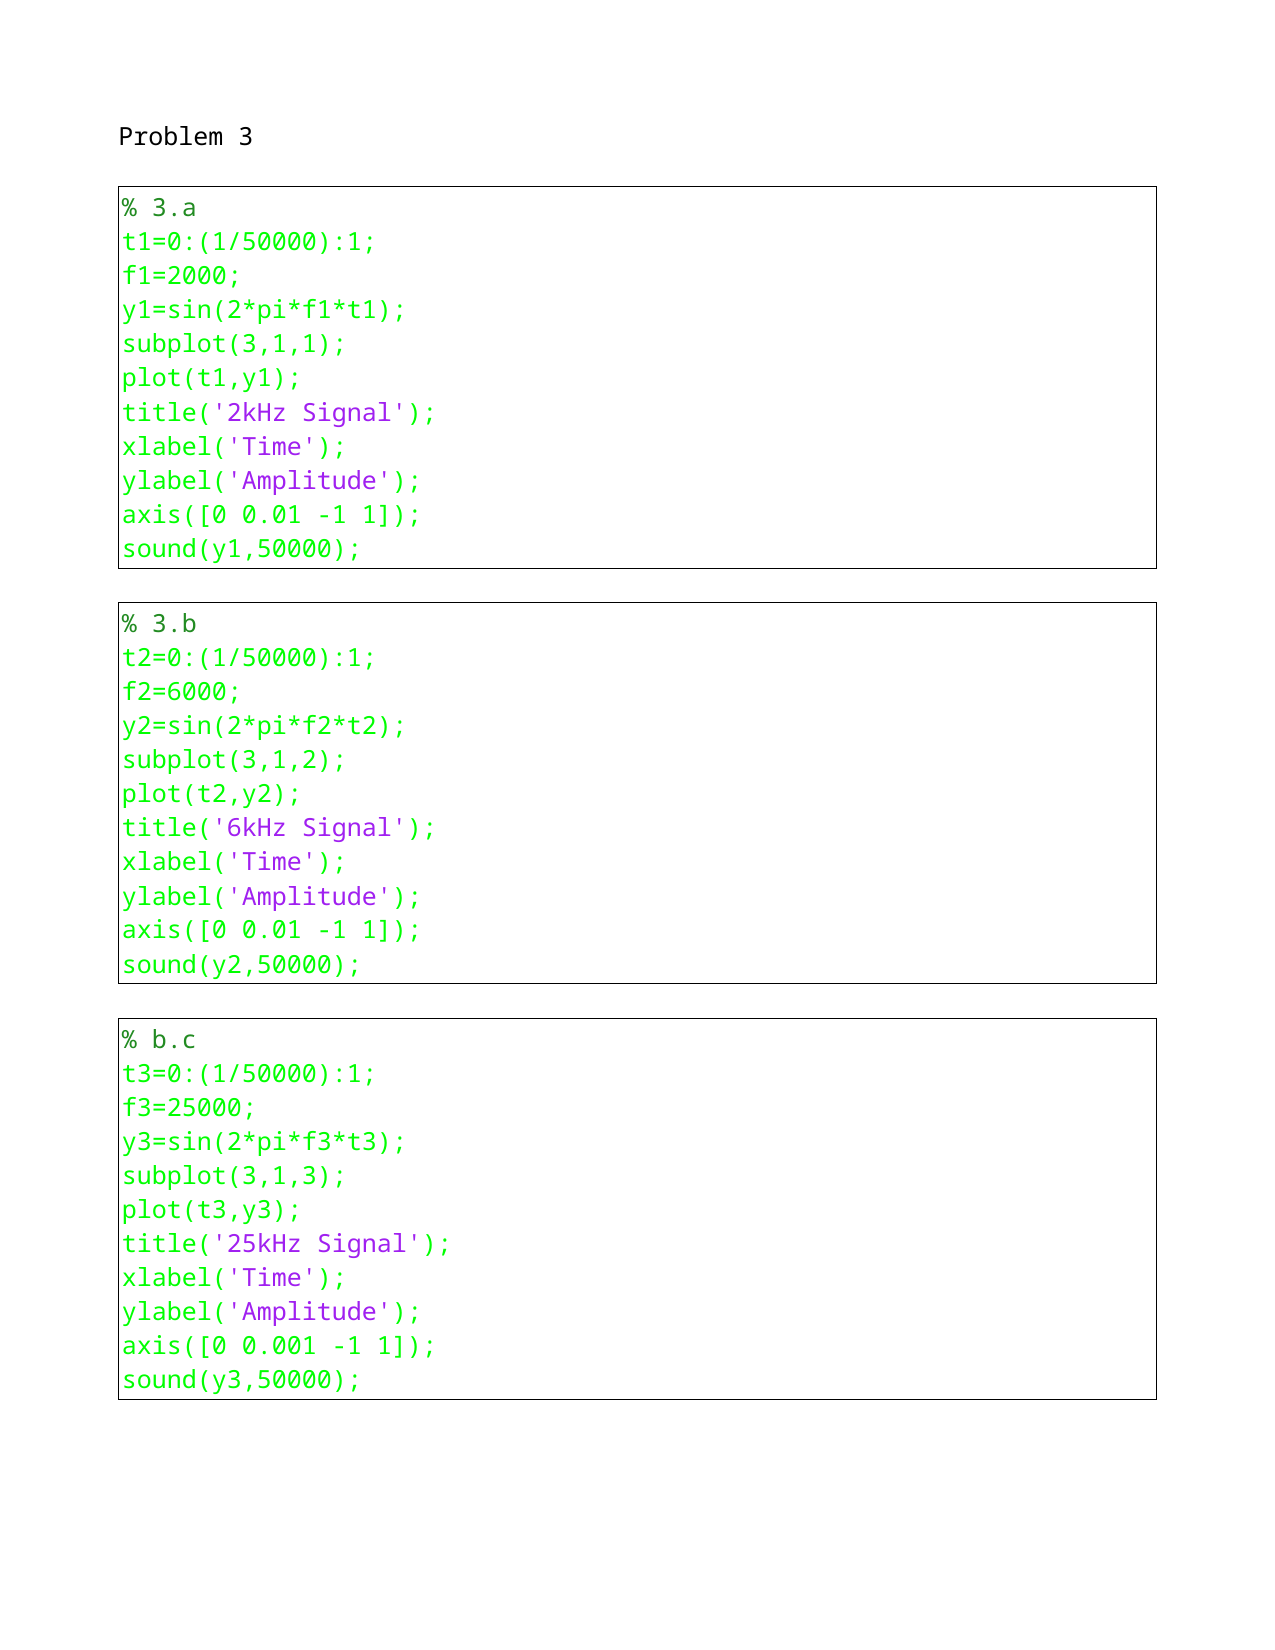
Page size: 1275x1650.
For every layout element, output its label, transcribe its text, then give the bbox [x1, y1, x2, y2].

text sound(y2,50000); [119, 943, 1156, 983]
text xlabel('Time'); [119, 1256, 1156, 1290]
text % 3.a [119, 187, 1156, 220]
text t1=0:(1/50000):1; [119, 220, 1156, 254]
text t3=0:(1/50000):1; [119, 1052, 1156, 1086]
text title('25kHz Signal'); [119, 1222, 1156, 1256]
text f2=6000; [119, 670, 1156, 704]
text axis([0 0.01 -1 1]); [119, 909, 1156, 943]
text subplot(3,1,2); [119, 738, 1156, 772]
text sound(y3,50000); [119, 1358, 1156, 1399]
text xlabel('Time'); [119, 425, 1156, 459]
text subplot(3,1,1); [119, 322, 1156, 357]
text title('6kHz Signal'); [119, 806, 1156, 841]
text y1=sin(2*pi*f1*t1); [119, 288, 1156, 322]
text plot(t1,y1); [119, 357, 1156, 391]
text title('2kHz Signal'); [119, 391, 1156, 425]
text t2=0:(1/50000):1; [119, 636, 1156, 670]
text f1=2000; [119, 254, 1156, 288]
text ylabel('Amplitude'); [119, 874, 1156, 909]
text Problem 3 [118, 118, 1157, 152]
text ylabel('Amplitude'); [119, 1290, 1156, 1324]
text f3=25000; [119, 1086, 1156, 1120]
text subplot(3,1,3); [119, 1154, 1156, 1188]
text plot(t3,y3); [119, 1188, 1156, 1222]
text axis([0 0.001 -1 1]); [119, 1324, 1156, 1358]
text xlabel('Time'); [119, 841, 1156, 874]
text axis([0 0.01 -1 1]); [119, 493, 1156, 527]
text % 3.b [119, 603, 1156, 636]
text y2=sin(2*pi*f2*t2); [119, 704, 1156, 738]
text sound(y1,50000); [119, 527, 1156, 568]
text % b.c [119, 1019, 1156, 1052]
text ylabel('Amplitude'); [119, 459, 1156, 493]
text y3=sin(2*pi*f3*t3); [119, 1120, 1156, 1154]
text plot(t2,y2); [119, 772, 1156, 806]
